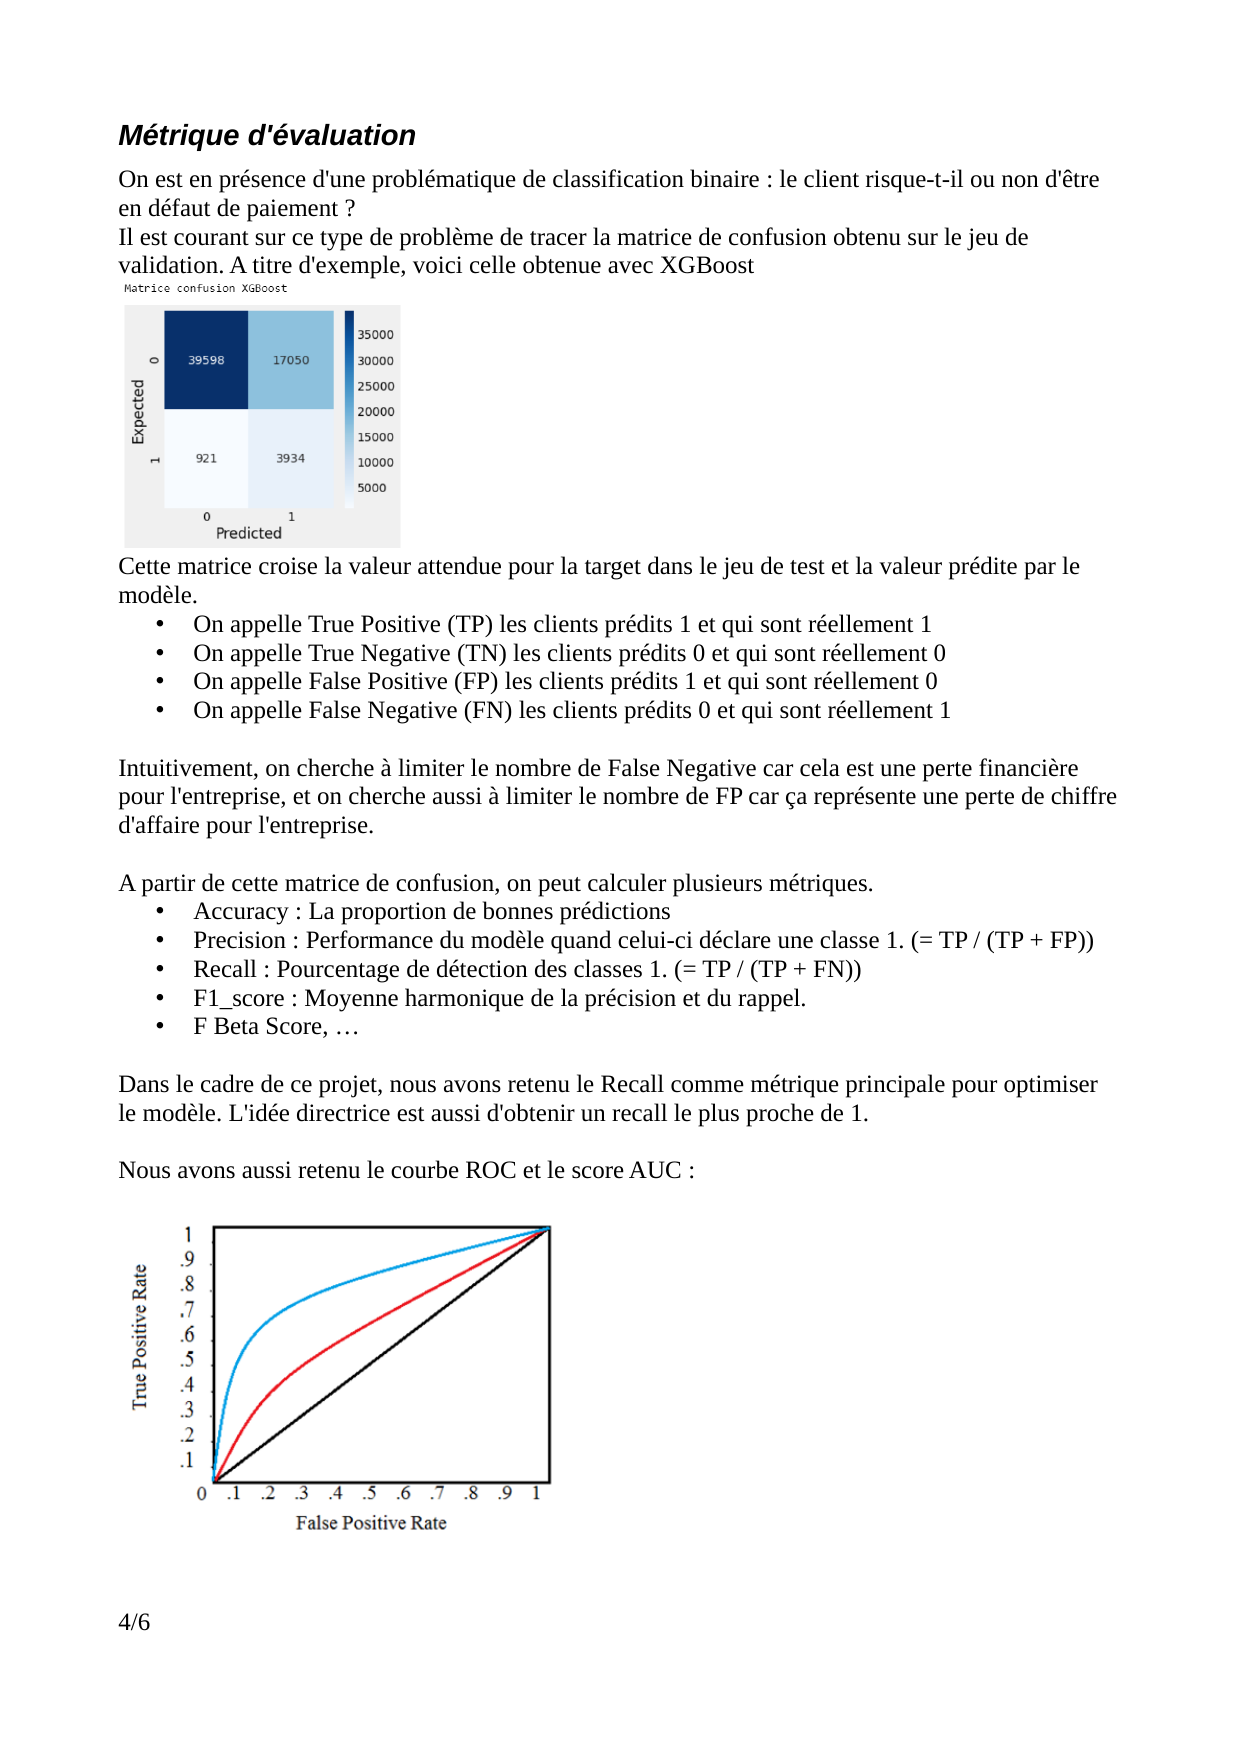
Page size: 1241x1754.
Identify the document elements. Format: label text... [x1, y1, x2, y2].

list Recall : Pourcentage de détection des classes 1. (= TP / (TP + FN)) [156, 954, 1122, 983]
list F Beta Score, … [156, 1011, 1122, 1040]
list On appelle False Positive (FP) les clients prédits 1 et qui sont réellement 0 [156, 666, 1122, 695]
list Precision : Performance du modèle quand celui-ci déclare une classe 1. (= TP / (TP + FP)) [156, 925, 1122, 954]
list F1_score : Moyenne harmonique de la précision et du rappel. [156, 983, 1122, 1011]
text Il est courant sur ce type de problème de tracer la matrice de confusion obtenu sur le jeu de validation. A titre d'exemple, voici celle obtenue avec XGBoost [118, 222, 1122, 279]
text Nous avons aussi retenu le courbe ROC et le score AUC : [118, 1155, 1122, 1184]
text On est en présence d'une problématique de classification binaire : le client risque-t-il ou non d'être en défaut de paiement ? [118, 164, 1122, 222]
text Intuitivement, on cherche à limiter le nombre de False Negative car cela est une perte financière pour l'entreprise, et on cherche aussi à limiter le nombre de FP car ça représente une perte de chiffre d'affaire pour l'entreprise. [118, 753, 1122, 839]
text Dans le cadre de ce projet, nous avons retenu le Recall comme métrique principale pour optimiser le modèle. L'idée directrice est aussi d'obtenir un recall le plus proche de 1. [118, 1069, 1122, 1126]
list On appelle False Negative (FN) les clients prédits 0 et qui sont réellement 1 [156, 695, 1122, 724]
list On appelle True Negative (TN) les clients prédits 0 et qui sont réellement 0 [156, 638, 1122, 666]
picture [118, 1212, 565, 1540]
picture [118, 279, 404, 552]
list Accuracy : La proportion de bonnes prédictions [156, 896, 1122, 925]
text A partir de cette matrice de confusion, on peut calculer plusieurs métriques. [118, 868, 1122, 896]
list On appelle True Positive (TP) les clients prédits 1 et qui sont réellement 1 [156, 609, 1122, 638]
subtitle Métrique d'évaluation [118, 118, 1122, 152]
text Cette matrice croise la valeur attendue pour la target dans le jeu de test et la valeur prédite par le modèle. [118, 551, 1122, 609]
